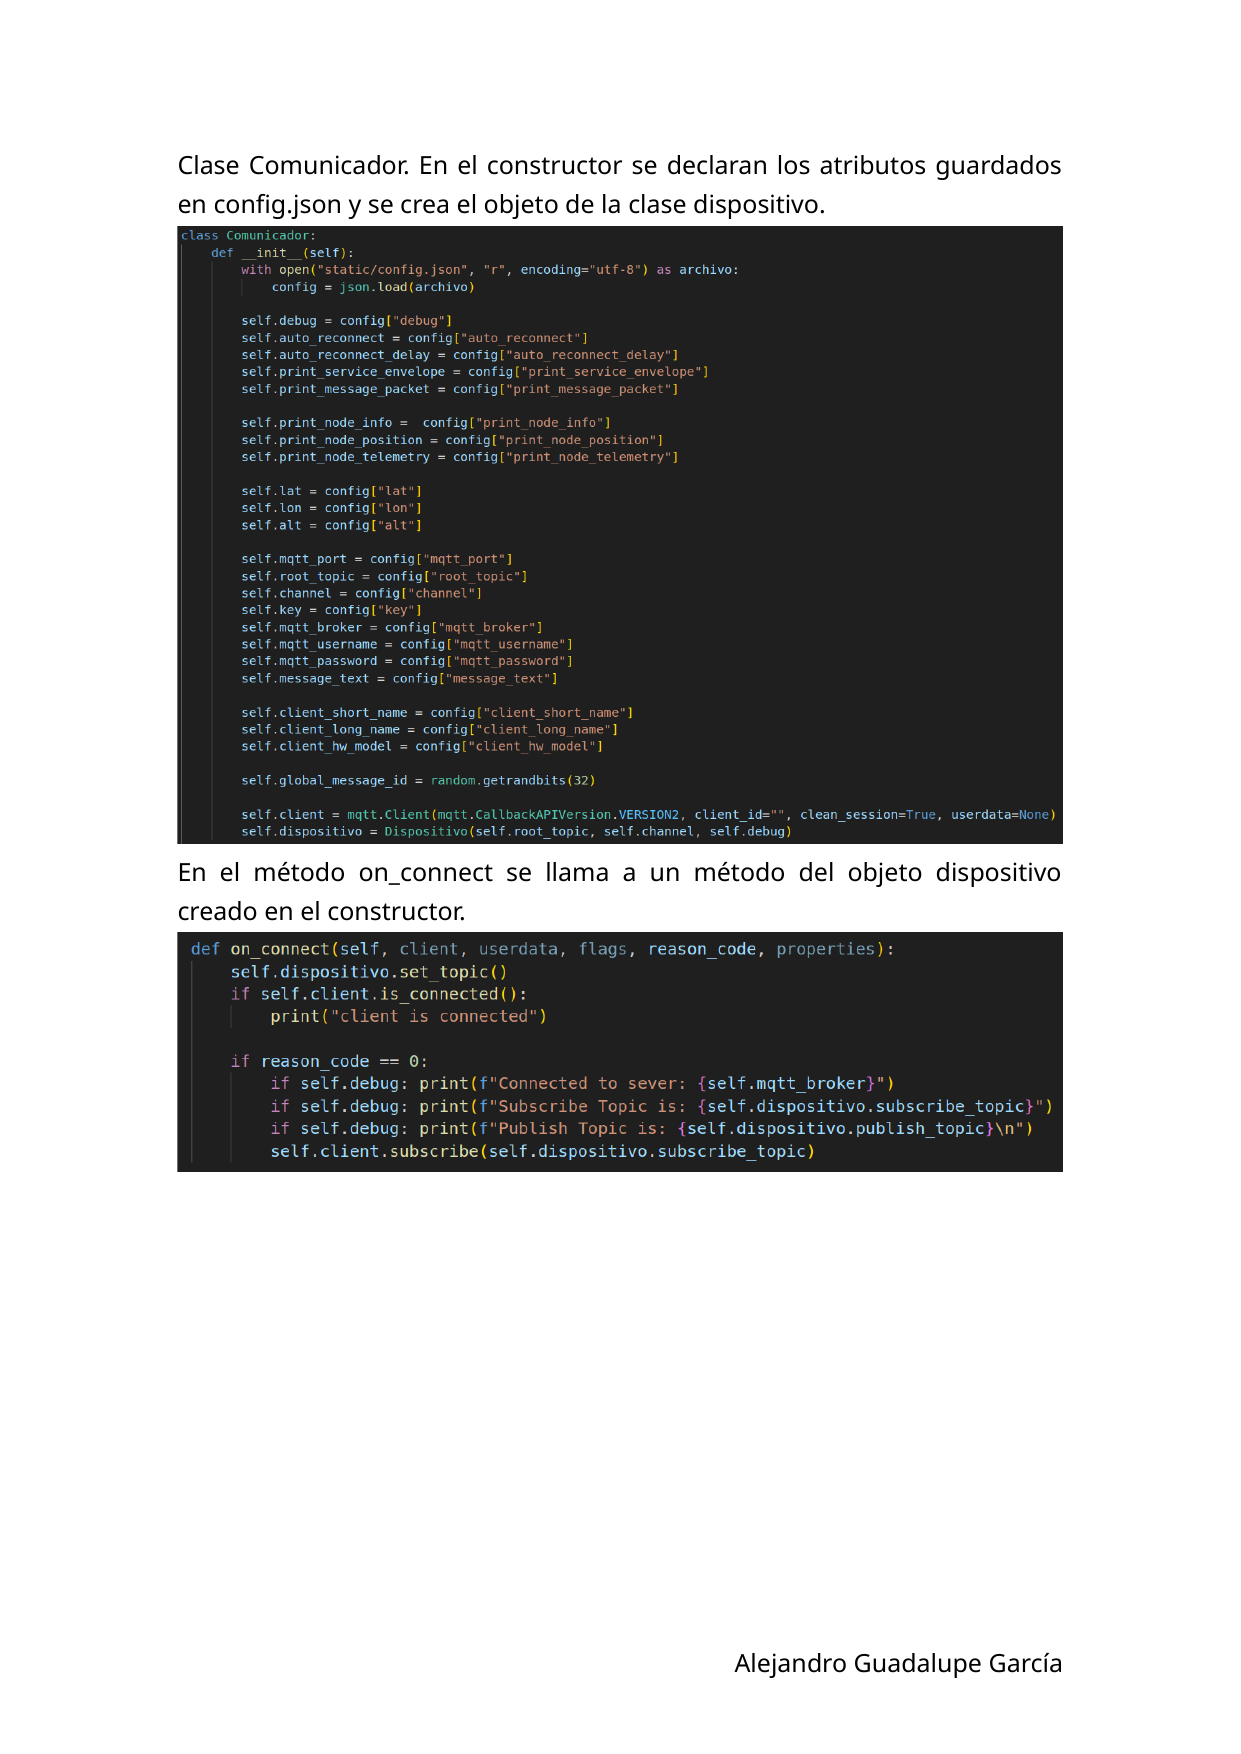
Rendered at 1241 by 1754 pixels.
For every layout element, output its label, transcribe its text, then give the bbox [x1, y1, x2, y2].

picture [177, 932, 1063, 1172]
list Clase Comunicador. En el constructor se declaran los atributos guardados en config.json y se crea el objeto de la clase dispositivo. [177, 148, 1063, 221]
list En el método on_connect se llama a un método del objeto dispositivo creado en el constructor. [177, 844, 1063, 927]
picture [177, 226, 1063, 844]
